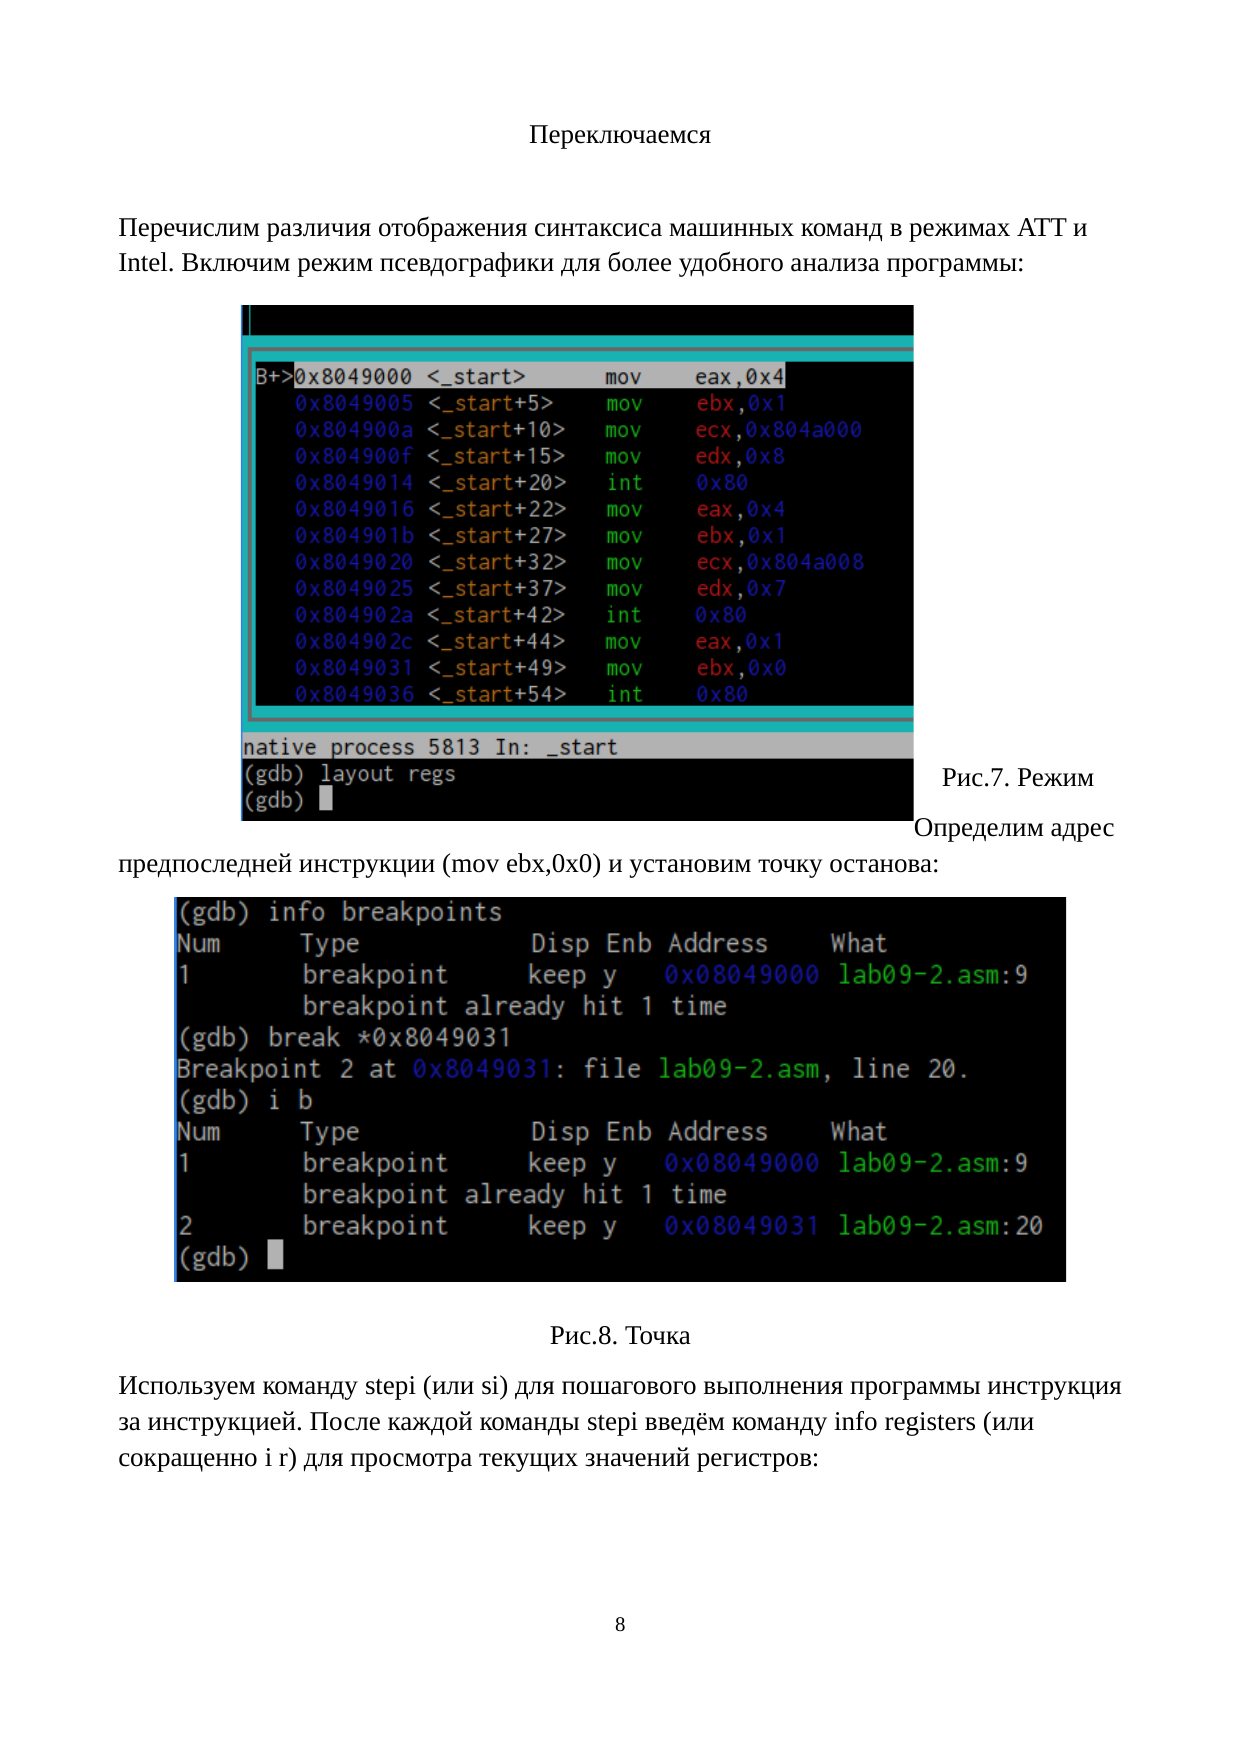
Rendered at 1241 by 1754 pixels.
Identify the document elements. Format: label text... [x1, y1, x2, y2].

text Рис.8. Точка [118, 1319, 1122, 1350]
picture [240, 305, 914, 821]
text Используем команду stepi (или si) для пошагового выполнения программы инструкция за инструкцией. После каждой команды stepi введём команду info registers (или сокращенно i r) для просмотра текущих значений регистров: [118, 1369, 1122, 1472]
text [118, 761, 240, 792]
picture [174, 897, 1067, 1282]
text Рис.7. Режим [914, 761, 1122, 792]
text Определим адрес предпоследней инструкции (mov ebx,0x0) и установим точку останова: [118, 811, 1122, 878]
text Перечислим различия отображения синтаксиса машинных команд в режимах ATT и Intel. Включим режим псевдографики для более удобного анализа программы: [118, 211, 1122, 277]
text Переключаемся [118, 118, 1122, 149]
